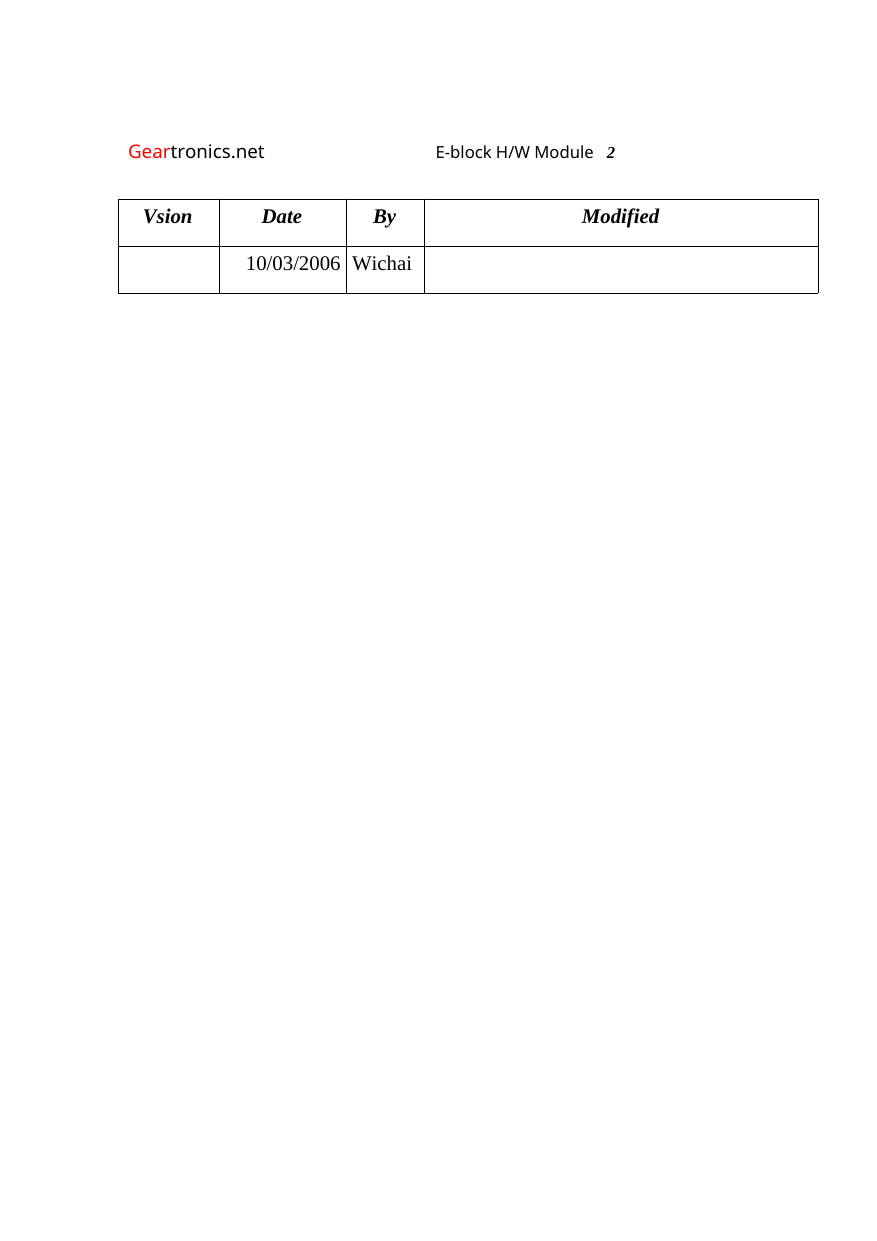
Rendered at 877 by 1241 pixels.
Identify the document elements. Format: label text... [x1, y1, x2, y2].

table_header Date [220, 200, 346, 246]
table_header Modified [425, 200, 818, 246]
table_cell 10/03/2549 [220, 247, 346, 293]
table_header By [347, 200, 424, 246]
table_cell Wichai [347, 247, 424, 293]
table_header Vsion [119, 200, 219, 246]
table_cell [119, 247, 219, 293]
table_cell [425, 247, 818, 293]
